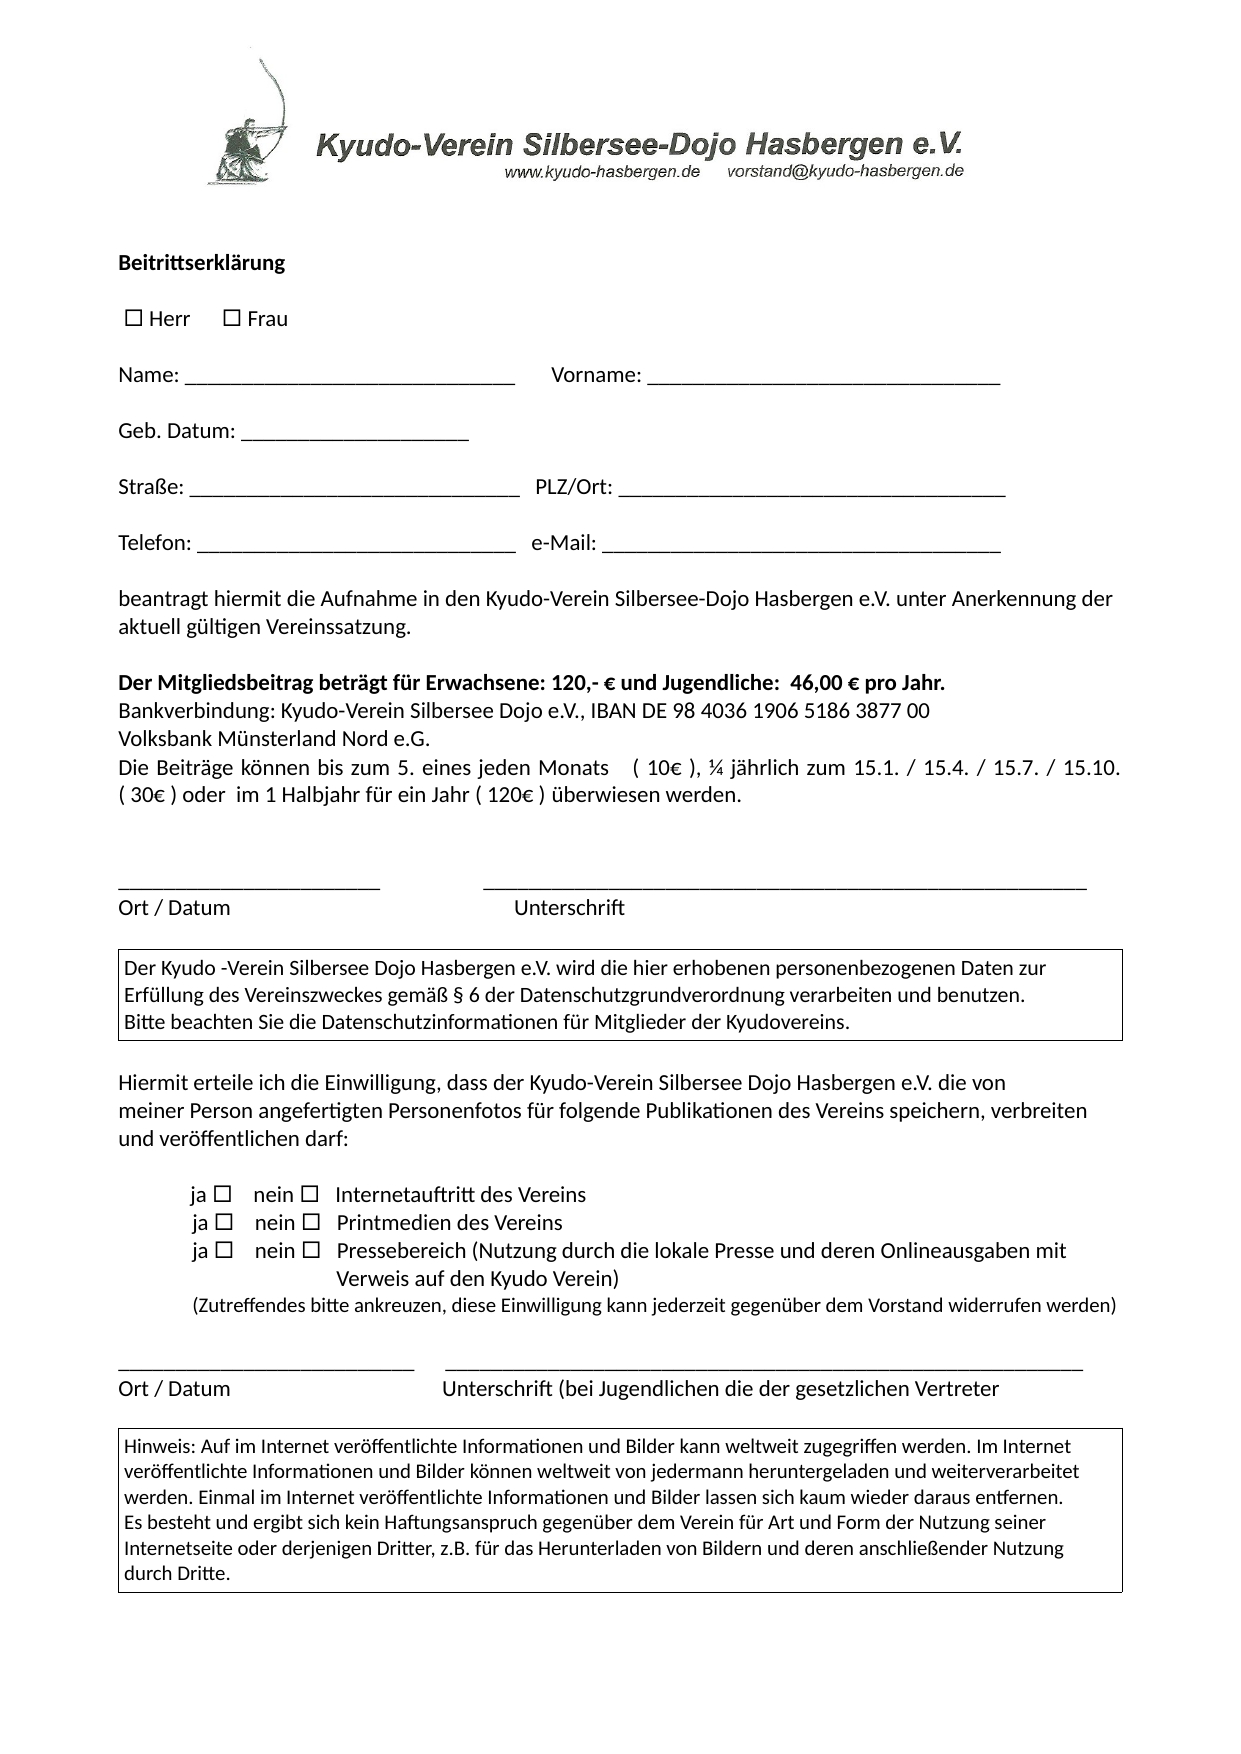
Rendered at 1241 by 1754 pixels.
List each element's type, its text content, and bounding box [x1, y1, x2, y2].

text Beitrittserklärung [118, 248, 1122, 276]
text ja  nein  Pressebereich (Nutzung durch die lokale Presse und deren Onlineausgaben mit [192, 1237, 1122, 1264]
text Verweis auf den Kyudo Verein) [192, 1264, 1122, 1293]
table_header Der Kyudo -Verein Silbersee Dojo Hasbergen e.V. wird die hier erhobenen personenbezogenen Daten zur Erfüllung des Vereinszweckes gemäß § 6 der Datenschutzgrundverordnung verarbeiten und benutzen. Bitte beachten Sie die Datenschutzinformationen für Mitglieder der Kyudovereins. [119, 950, 1122, 1040]
text __________________________ ________________________________________________________ [118, 1346, 1122, 1374]
text Ort / Datum Unterschrift (bei Jugendlichen die der gesetzlichen Vertreter [118, 1374, 1122, 1402]
text Hiermit erteile ich die Einwilligung, dass der Kyudo-Verein Silbersee Dojo Hasbergen e.V. die von [118, 1068, 1122, 1096]
text Name: _____________________________ Vorname: _______________________________ [118, 360, 1122, 388]
text Volksbank Münsterland Nord e.G. [118, 724, 1122, 753]
table_header Hinweis: Auf im Internet veröffentlichte Informationen und Bilder kann weltweit zugegriffen werden. Im Internet veröffentlichte Informationen und Bilder können weltweit von jedermann heruntergeladen und weiterverarbeitet werden. Einmal im Internet veröffentlichte Informationen und Bilder lassen sich kaum wieder daraus entfernen. Es besteht und ergibt sich kein Haftungsanspruch gegenüber dem Verein für Art und Form der Nutzung seiner Internetseite oder derjenigen Dritter, z.B. für das Herunterladen von Bildern und deren anschließender Nutzung durch Dritte. [119, 1429, 1122, 1592]
text meiner Person angefertigten Personenfotos für folgende Publikationen des Vereins speichern, verbreiten und veröffentlichen darf: [118, 1096, 1122, 1152]
text Die Beiträge können bis zum 5. eines jeden Monats ( 10€ ), ¼ jährlich zum 15.1. / 15.4. / 15.7. / 15.10. ( 30€ ) oder im 1 Halbjahr für ein Jahr ( 120€ ) überwiesen werden. [118, 753, 1122, 809]
text Bankverbindung: Kyudo-Verein Silbersee Dojo e.V., IBAN DE 98 4036 1906 5186 3877 00 [118, 697, 1122, 724]
text Ort / Datum Unterschrift [118, 893, 1122, 921]
text ja  nein  Printmedien des Vereins [192, 1208, 1122, 1237]
text Telefon: ____________________________ e-Mail: ___________________________________ [118, 528, 1122, 556]
text Geb. Datum: ____________________ [118, 416, 1122, 444]
text (Zutreffendes bitte ankreuzen, diese Einwilligung kann jederzeit gegenüber dem Vorstand widerrufen werden) [192, 1293, 1122, 1318]
text _______________________ _____________________________________________________ [118, 865, 1122, 893]
text Der Mitgliedsbeitrag beträgt für Erwachsene: 120,- € und Jugendliche: 46,00 € pro Jahr. [118, 668, 1122, 697]
text Straße: _____________________________ PLZ/Ort: __________________________________ [118, 472, 1122, 500]
text ja  nein  Internetauftritt des Vereins [118, 1181, 1122, 1208]
text beantragt hiermit die Aufnahme in den Kyudo-Verein Silbersee-Dojo Hasbergen e.V. unter Anerkennung der aktuell gültigen Vereinssatzung. [118, 584, 1122, 641]
picture [110, 15, 1115, 221]
text  Herr  Frau [118, 304, 1122, 332]
